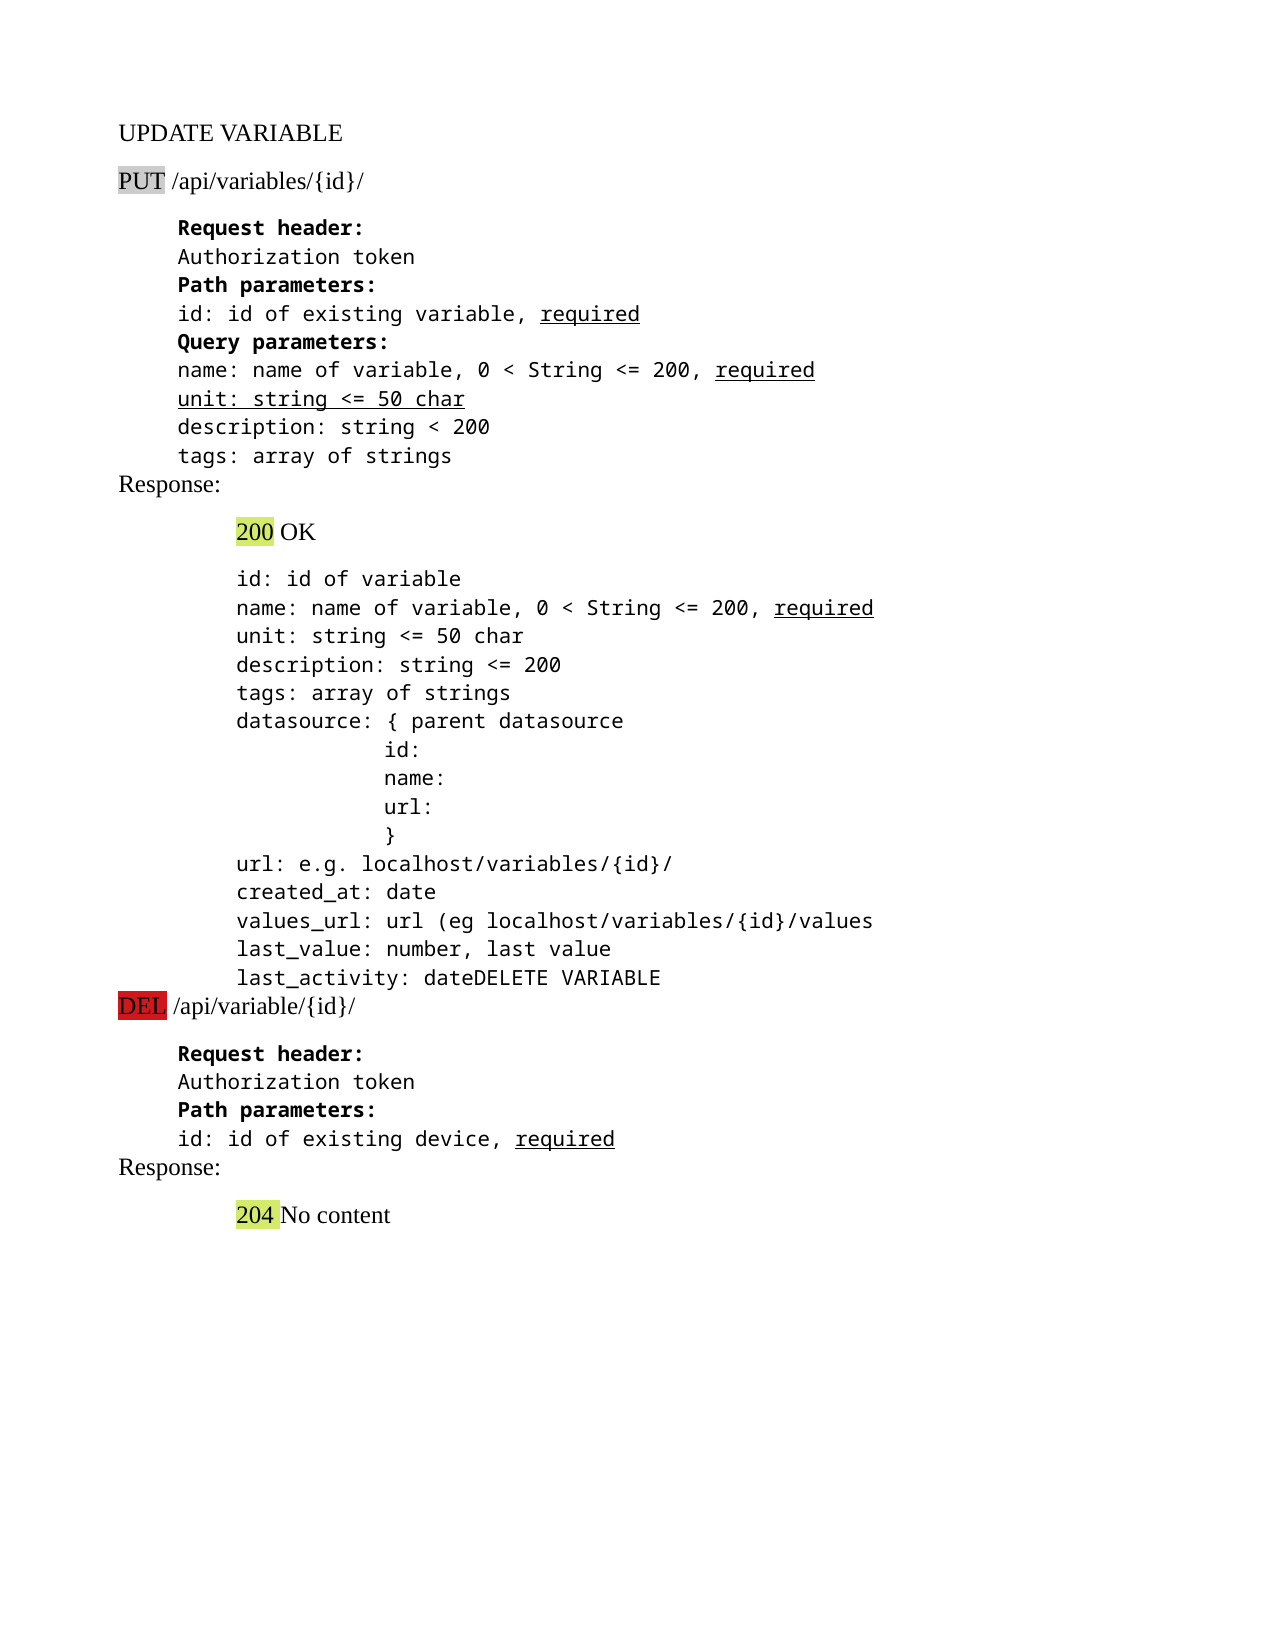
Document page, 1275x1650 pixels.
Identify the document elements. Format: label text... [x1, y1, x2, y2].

text last_value: number, last value [236, 934, 1157, 963]
text 200 OK [236, 517, 1157, 546]
text Path parameters: [177, 270, 1157, 299]
text Request header: [177, 213, 1157, 242]
text Request header: [177, 1039, 1157, 1067]
text UPDATE VARIABLE [118, 118, 1157, 147]
text Response: [118, 1152, 1157, 1181]
text Query parameters: [177, 327, 1157, 356]
text PUT /api/variables/{id}/ [118, 166, 1157, 194]
text description: string < 200 [177, 412, 1157, 441]
text Path parameters: [177, 1096, 1157, 1124]
text } [236, 820, 1157, 849]
text name: name of variable, 0 < String <= 200, required [177, 356, 1157, 384]
text values_url: url (eg localhost/variables/{id}/values [236, 906, 1157, 934]
text id: id of existing variable, required [177, 299, 1157, 327]
text name: name of variable, 0 < String <= 200, required [236, 593, 1157, 621]
text tags: array of strings [177, 441, 1157, 469]
text id: id of variable [236, 564, 1157, 593]
text Response: [118, 469, 1157, 498]
text last_activity: dateDELETE VARIABLE [236, 963, 1157, 991]
text tags: array of strings [236, 678, 1157, 707]
text DEL /api/variable/{id}/ [118, 991, 1157, 1020]
text datasource: { parent datasource [236, 707, 1157, 735]
text id: id of existing device, required [177, 1124, 1157, 1152]
text url: e.g. localhost/variables/{id}/ [236, 849, 1157, 877]
text unit: string <= 50 char [236, 621, 1157, 650]
text Authorization token [177, 242, 1157, 270]
text url: [236, 792, 1157, 820]
text 204 No content [236, 1200, 1157, 1229]
text name: [236, 763, 1157, 792]
text id: [236, 735, 1157, 763]
text created_at: date [236, 877, 1157, 906]
text unit: string <= 50 char [177, 384, 1157, 412]
text Authorization token [177, 1067, 1157, 1096]
text description: string <= 200 [236, 650, 1157, 678]
